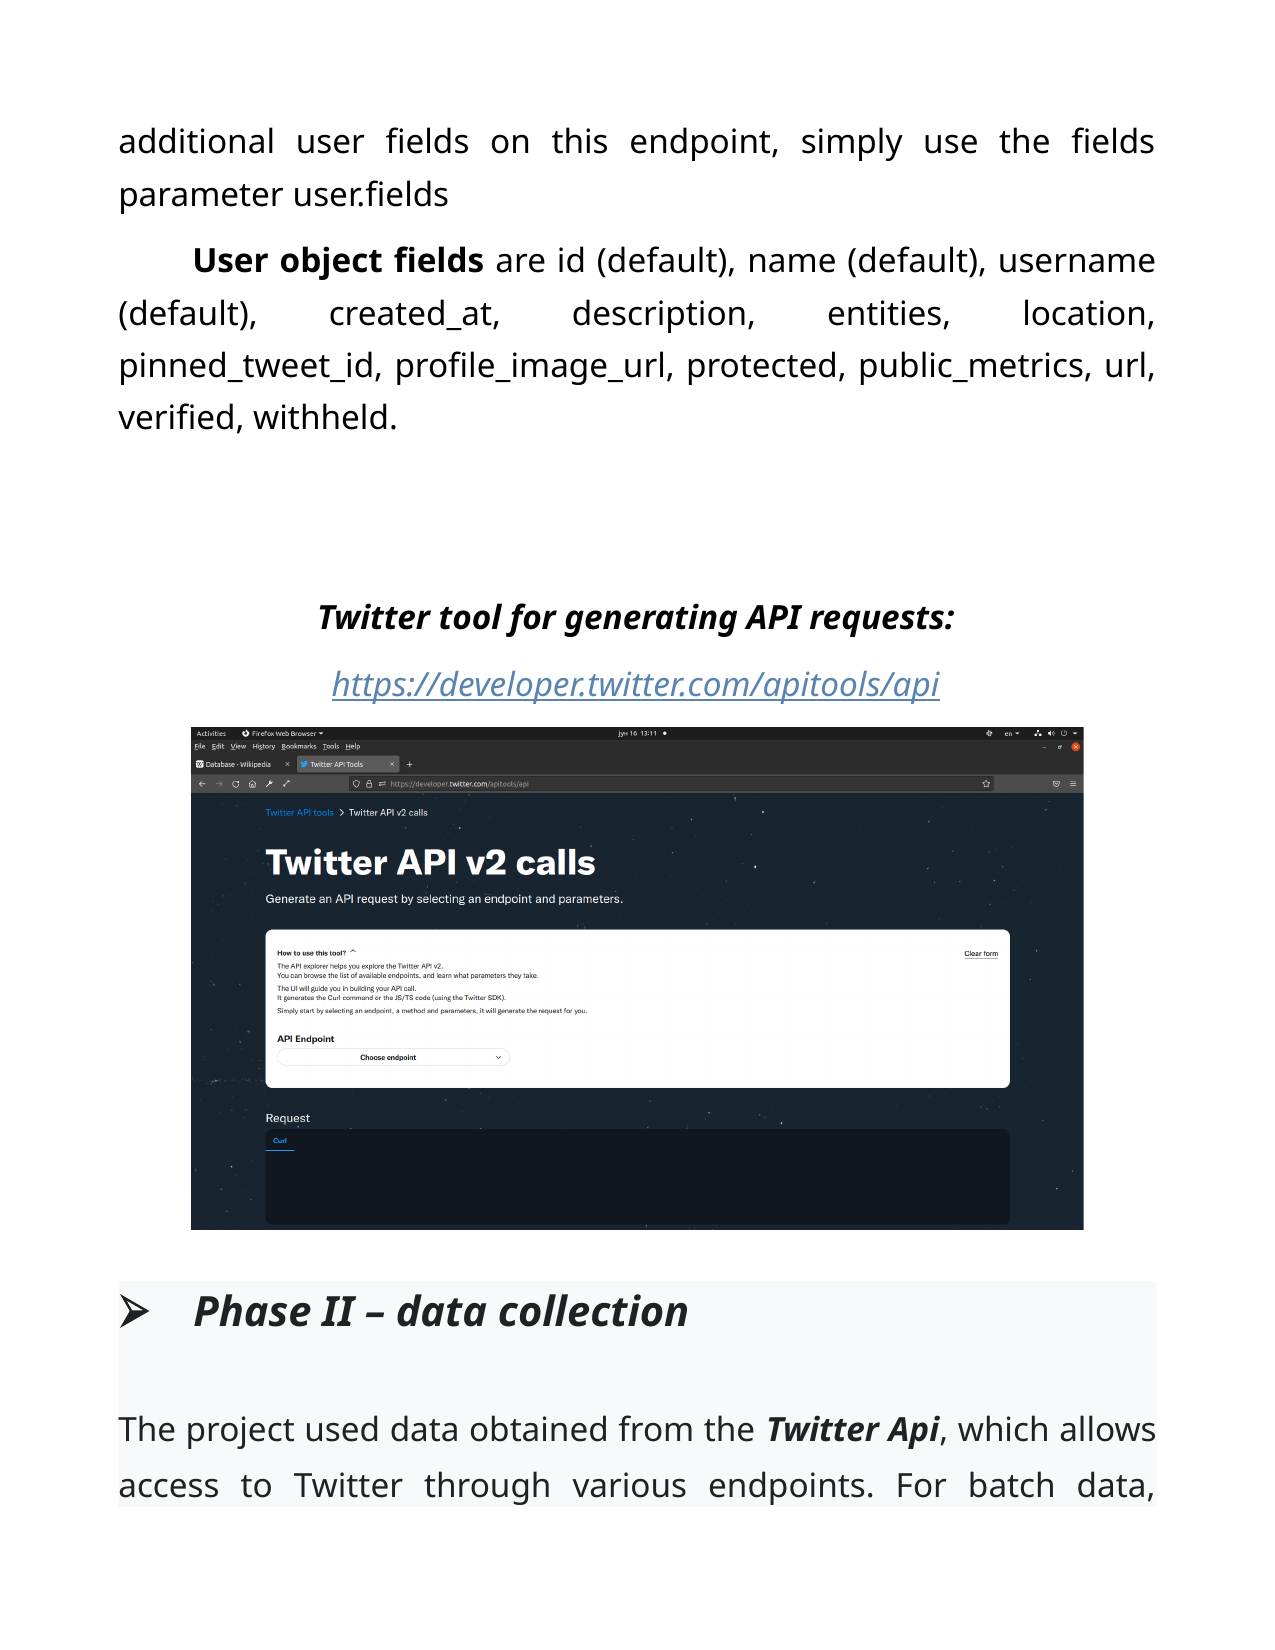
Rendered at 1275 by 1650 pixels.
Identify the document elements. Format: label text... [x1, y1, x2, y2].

text Twitter tool for generating API requests: [118, 594, 1157, 639]
text User object fields are id (default), name (default), username (default), created_at, description, entities, location, pinned_tweet_id, profile_image_url, protected, public_metrics, url, verified, withheld. [118, 237, 1157, 439]
list Phase II – data collection [118, 1281, 1157, 1338]
list The project used data obtained from the Twitter Api, which allows access to Twitter through various endpoints. For batch data, [118, 1395, 1157, 1507]
picture [191, 727, 1084, 1230]
text additional user fields on this endpoint, simply use the fields parameter user.fields [118, 118, 1157, 216]
text https://developer.twitter.com/apitools/api [118, 661, 1157, 706]
